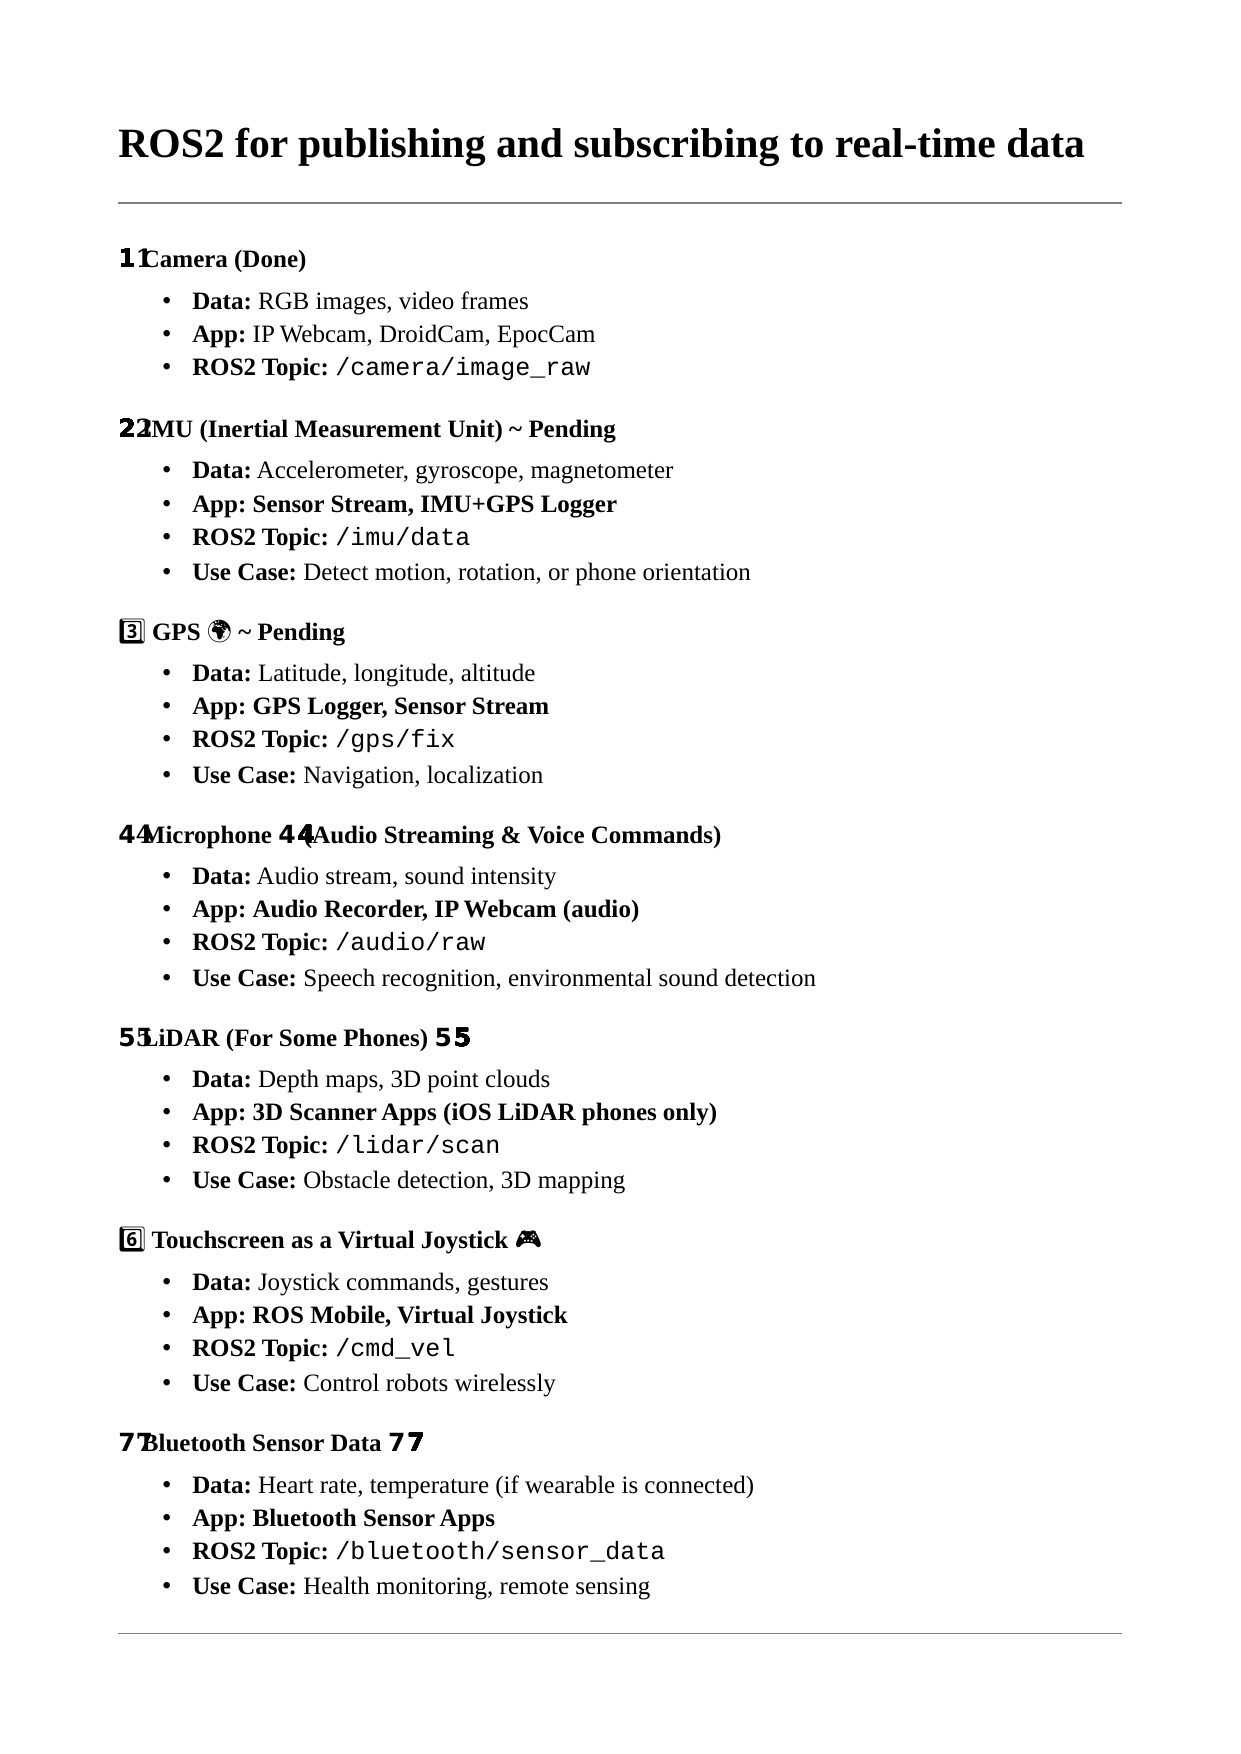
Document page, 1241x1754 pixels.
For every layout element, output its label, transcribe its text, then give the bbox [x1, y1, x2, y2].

list ROS2 Topic: /cmd_vel [162, 1333, 1122, 1364]
list ROS2 Topic: /audio/raw [162, 927, 1122, 958]
list ROS2 Topic: /camera/image_raw [162, 352, 1122, 383]
list ROS2 Topic: /lidar/scan [162, 1130, 1122, 1161]
list Data: Audio stream, sound intensity [162, 861, 1122, 890]
list Data: Latitude, longitude, altitude [162, 658, 1122, 687]
subtitle 1️⃣ Camera (Done) [118, 244, 1122, 273]
subtitle 2️⃣ IMU (Inertial Measurement Unit) ~ Pending [118, 414, 1122, 443]
subtitle 6️⃣ Touchscreen as a Virtual Joystick 🎮 [118, 1226, 1122, 1254]
list Data: Depth maps, 3D point clouds [162, 1064, 1122, 1093]
list Use Case: Health monitoring, remote sensing [162, 1571, 1122, 1600]
list ROS2 Topic: /gps/fix [162, 724, 1122, 755]
list App: 3D Scanner Apps (iOS LiDAR phones only) [162, 1097, 1122, 1126]
subtitle 5️⃣ LiDAR (For Some Phones) 📡 [118, 1023, 1122, 1052]
text ROS2 for publishing and subscribing to real-time data [118, 118, 1122, 166]
list Use Case: Obstacle detection, 3D mapping [162, 1166, 1122, 1194]
list App: IP Webcam, DroidCam, EpocCam [162, 319, 1122, 348]
subtitle 4️⃣ Microphone 🎤 (Audio Streaming & Voice Commands) [118, 820, 1122, 849]
list App: GPS Logger, Sensor Stream [162, 691, 1122, 720]
list Use Case: Navigation, localization [162, 760, 1122, 789]
list App: Audio Recorder, IP Webcam (audio) [162, 894, 1122, 923]
list Data: RGB images, video frames [162, 286, 1122, 314]
list App: ROS Mobile, Virtual Joystick [162, 1300, 1122, 1329]
list Use Case: Speech recognition, environmental sound detection [162, 963, 1122, 991]
list Data: Accelerometer, gyroscope, magnetometer [162, 456, 1122, 484]
list ROS2 Topic: /bluetooth/sensor_data [162, 1536, 1122, 1567]
list ROS2 Topic: /imu/data [162, 522, 1122, 552]
list Data: Joystick commands, gestures [162, 1267, 1122, 1296]
subtitle 7️⃣ Bluetooth Sensor Data 📶 [118, 1428, 1122, 1457]
list App: Sensor Stream, IMU+GPS Logger [162, 489, 1122, 517]
list Data: Heart rate, temperature (if wearable is connected) [162, 1470, 1122, 1498]
list Use Case: Control robots wirelessly [162, 1368, 1122, 1397]
subtitle 3️⃣ GPS 🌍 ~ Pending [118, 617, 1122, 646]
list Use Case: Detect motion, rotation, or phone orientation [162, 557, 1122, 586]
list App: Bluetooth Sensor Apps [162, 1503, 1122, 1531]
